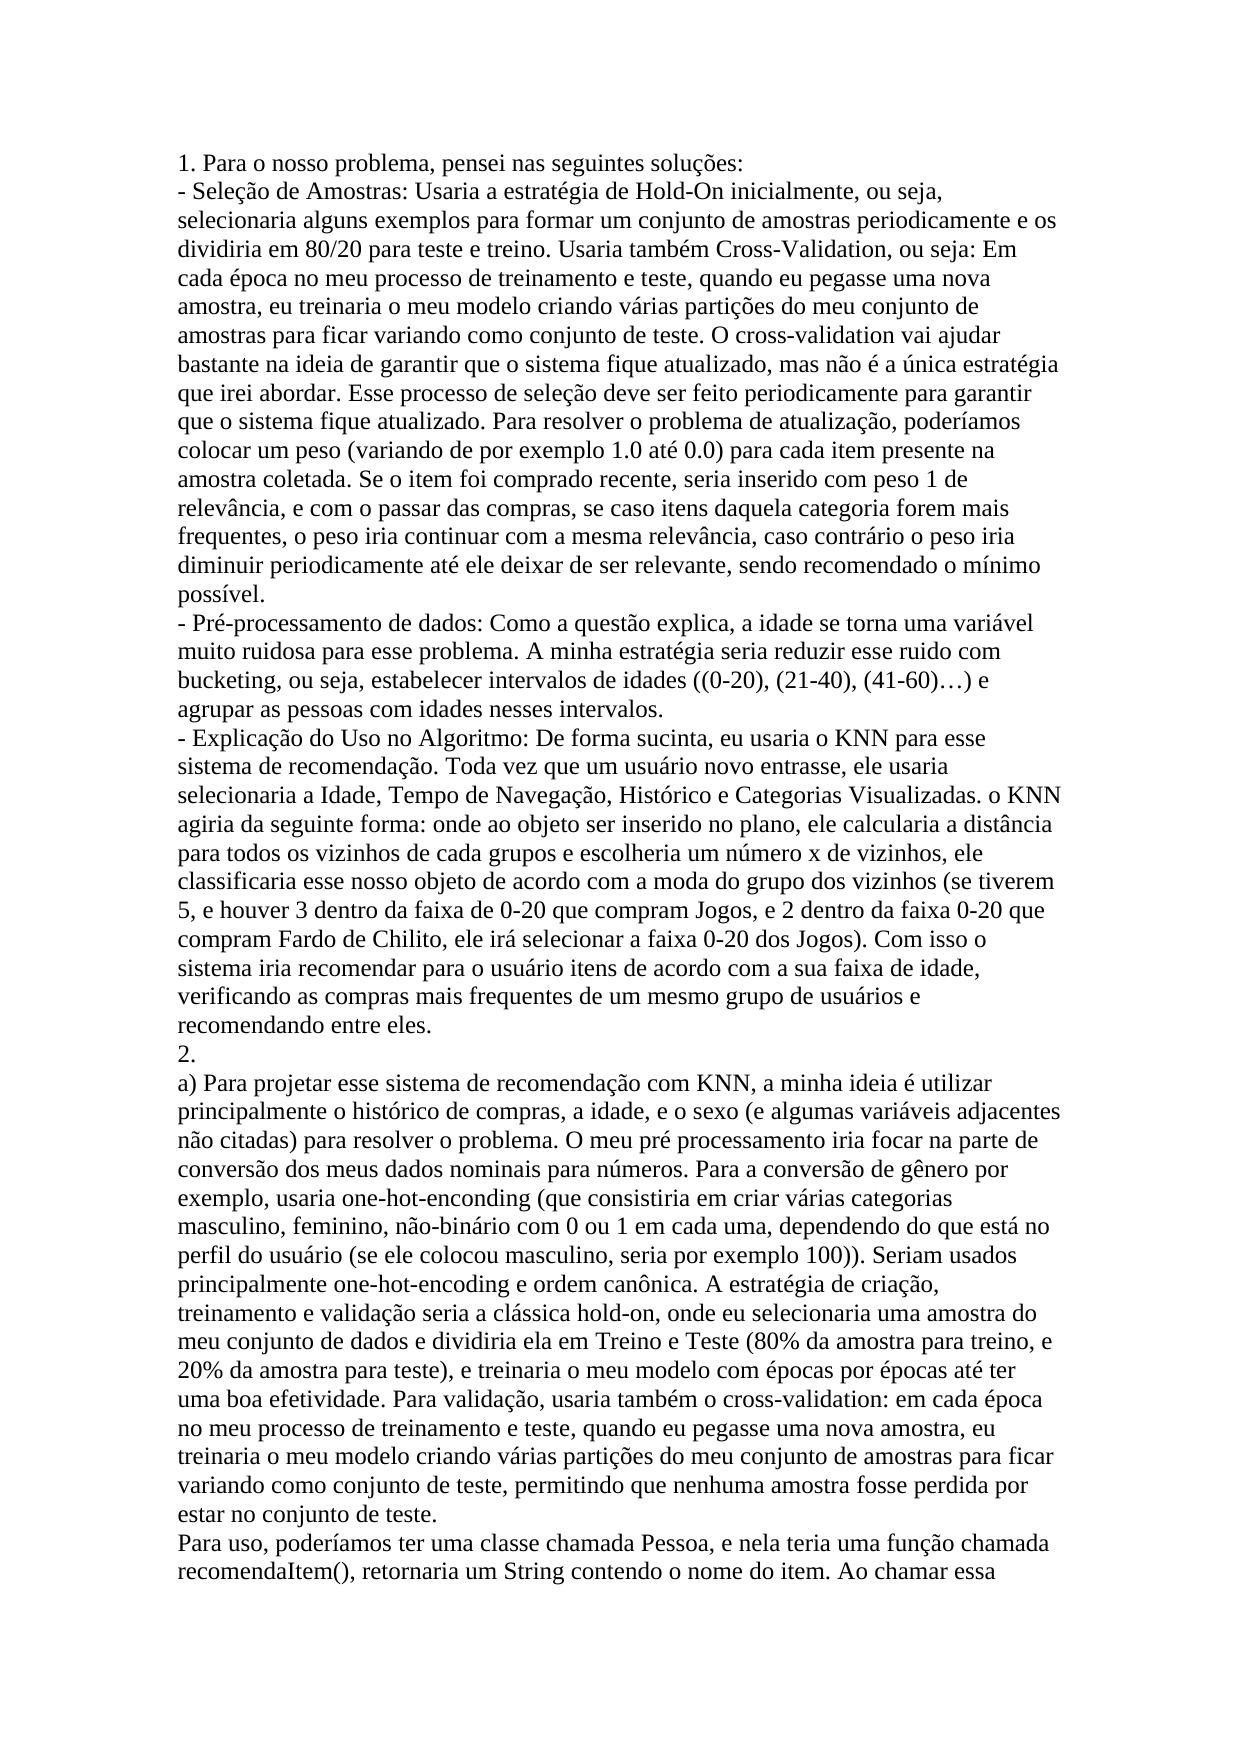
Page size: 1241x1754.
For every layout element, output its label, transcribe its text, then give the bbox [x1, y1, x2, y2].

text - Seleção de Amostras: Usaria a estratégia de Hold-On inicialmente, ou seja, selecionaria alguns exemplos para formar um conjunto de amostras periodicamente e os dividiria em 80/20 para teste e treino. Usaria também Cross-Validation, ou seja: Em cada época no meu processo de treinamento e teste, quando eu pegasse uma nova amostra, eu treinaria o meu modelo criando várias partições do meu conjunto de amostras para ficar variando como conjunto de teste. O cross-validation vai ajudar bastante na ideia de garantir que o sistema fique atualizado, mas não é a única estratégia que irei abordar. Esse processo de seleção deve ser feito periodicamente para garantir que o sistema fique atualizado. Para resolver o problema de atualização, poderíamos colocar um peso (variando de por exemplo 1.0 até 0.0) para cada item presente na amostra coletada. Se o item foi comprado recente, seria inserido com peso 1 de relevância, e com o passar das compras, se caso itens daquela categoria forem mais frequentes, o peso iria continuar com a mesma relevância, caso contrário o peso iria diminuir periodicamente até ele deixar de ser relevante, sendo recomendado o mínimo possível. [177, 176, 1063, 608]
text - Pré-processamento de dados: Como a questão explica, a idade se torna uma variável muito ruidosa para esse problema. A minha estratégia seria reduzir esse ruido com bucketing, ou seja, estabelecer intervalos de idades ((0-20), (21-40), (41-60)…) e agrupar as pessoas com idades nesses intervalos. [177, 608, 1063, 723]
text Para uso, poderíamos ter uma classe chamada Pessoa, e nela teria uma função chamada recomendaItem(), retornaria um String contendo o nome do item. Ao chamar essa [177, 1528, 1063, 1585]
text a) Para projetar esse sistema de recomendação com KNN, a minha ideia é utilizar principalmente o histórico de compras, a idade, e o sexo (e algumas variáveis adjacentes não citadas) para resolver o problema. O meu pré processamento iria focar na parte de conversão dos meus dados nominais para números. Para a conversão de gênero por exemplo, usaria one-hot-enconding (que consistiria em criar várias categorias masculino, feminino, não-binário com 0 ou 1 em cada uma, dependendo do que está no perfil do usuário (se ele colocou masculino, seria por exemplo 100)). Seriam usados principalmente one-hot-encoding e ordem canônica. A estratégia de criação, treinamento e validação seria a clássica hold-on, onde eu selecionaria uma amostra do meu conjunto de dados e dividiria ela em Treino e Teste (80% da amostra para treino, e 20% da amostra para teste), e treinaria o meu modelo com épocas por épocas até ter uma boa efetividade. Para validação, usaria também o cross-validation: em cada época no meu processo de treinamento e teste, quando eu pegasse uma nova amostra, eu treinaria o meu modelo criando várias partições do meu conjunto de amostras para ficar variando como conjunto de teste, permitindo que nenhuma amostra fosse perdida por estar no conjunto de teste. [177, 1068, 1063, 1528]
text 1. Para o nosso problema, pensei nas seguintes soluções: [177, 148, 1063, 176]
text - Explicação do Uso no Algoritmo: De forma sucinta, eu usaria o KNN para esse sistema de recomendação. Toda vez que um usuário novo entrasse, ele usaria selecionaria a Idade, Tempo de Navegação, Histórico e Categorias Visualizadas. o KNN agiria da seguinte forma: onde ao objeto ser inserido no plano, ele calcularia a distância para todos os vizinhos de cada grupos e escolheria um número x de vizinhos, ele classificaria esse nosso objeto de acordo com a moda do grupo dos vizinhos (se tiverem 5, e houver 3 dentro da faixa de 0-20 que compram Jogos, e 2 dentro da faixa 0-20 que compram Fardo de Chilito, ele irá selecionar a faixa 0-20 dos Jogos). Com isso o sistema iria recomendar para o usuário itens de acordo com a sua faixa de idade, verificando as compras mais frequentes de um mesmo grupo de usuários e recomendando entre eles. [177, 723, 1063, 1039]
text 2. [177, 1039, 1063, 1068]
